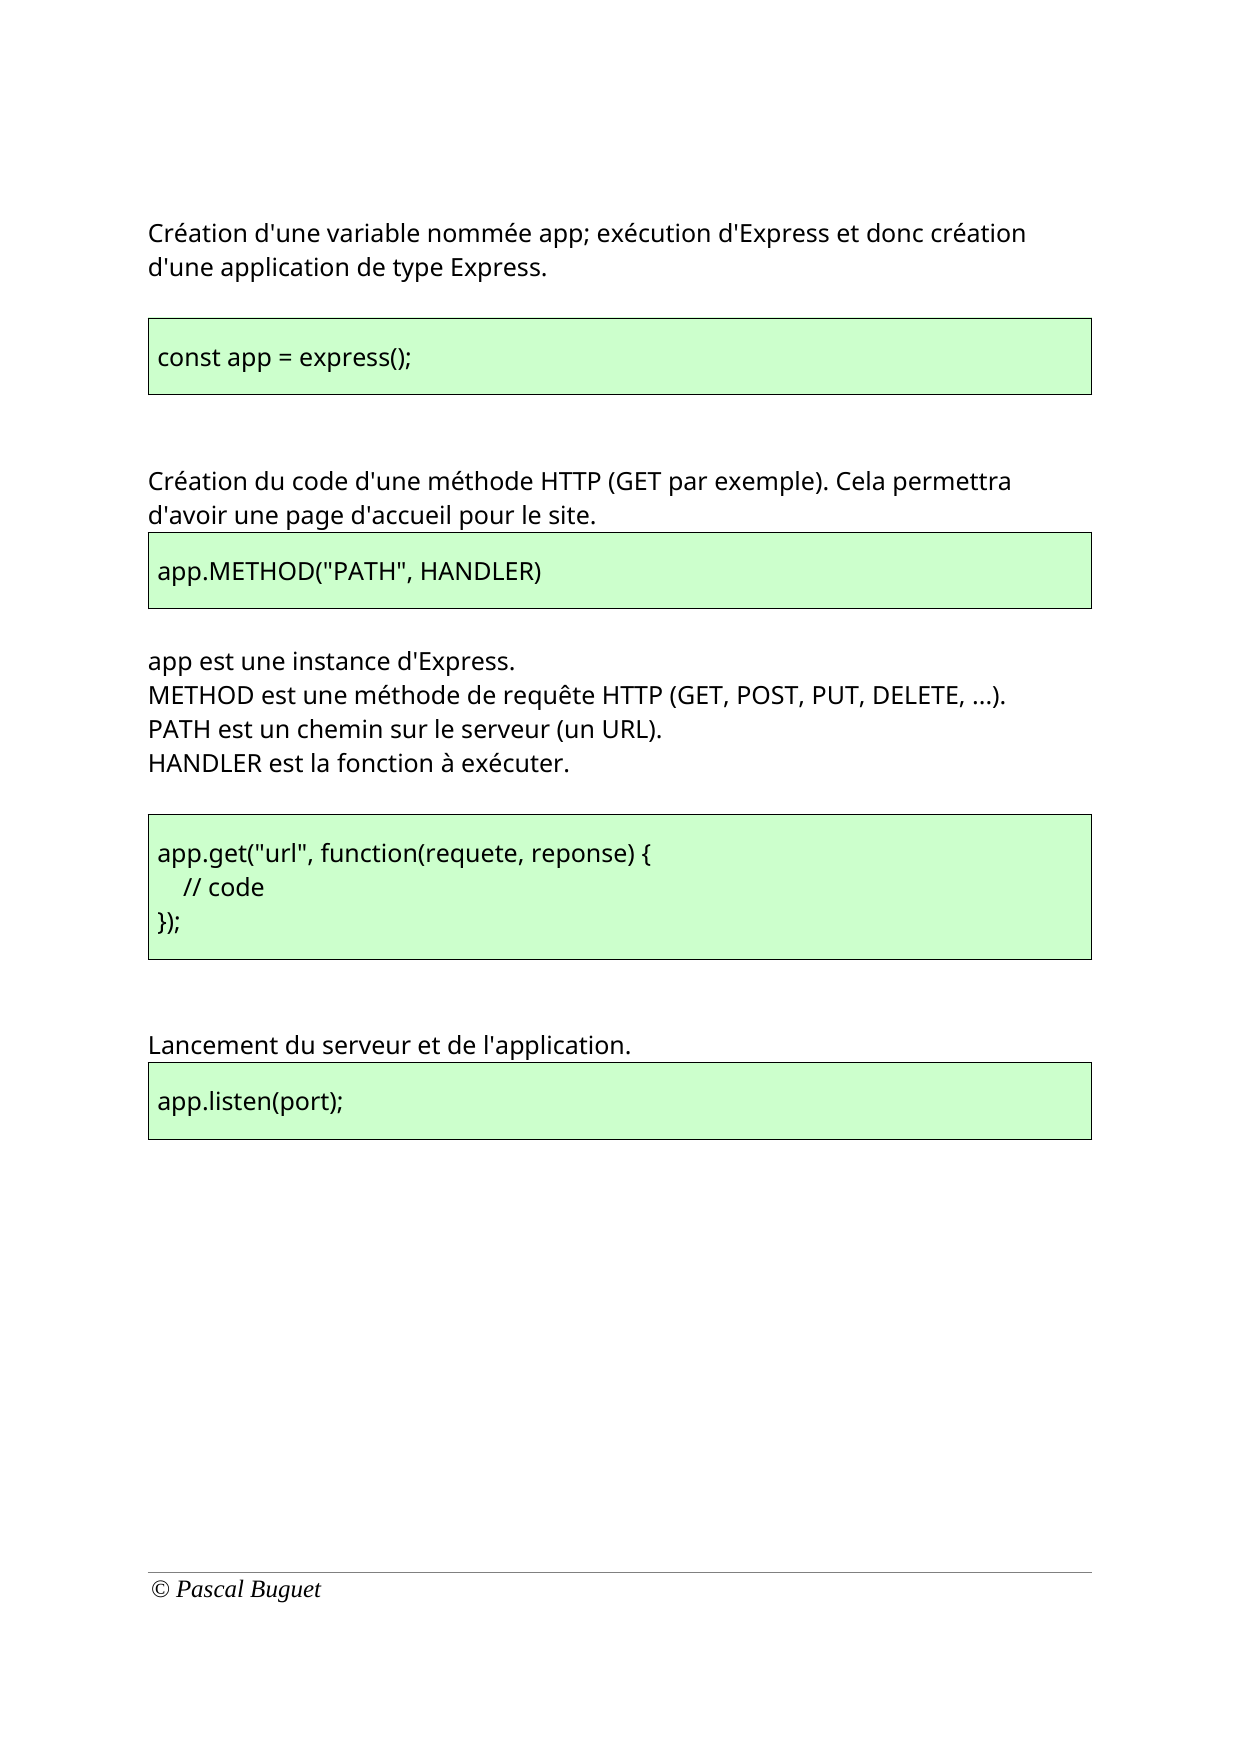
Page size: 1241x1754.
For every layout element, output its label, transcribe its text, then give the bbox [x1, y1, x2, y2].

text METHOD est une méthode de requête HTTP (GET, POST, PUT, DELETE, ...). [148, 677, 1092, 712]
text app est une instance d'Express. [148, 643, 1092, 677]
text app.METHOD("PATH", HANDLER) [149, 533, 1091, 608]
text Lancement du serveur et de l'application. [148, 1028, 1092, 1062]
text HANDLER est la fonction à exécuter. [148, 746, 1092, 780]
text Création du code d'une méthode HTTP (GET par exemple). Cela permettra d'avoir une page d'accueil pour le site. [148, 463, 1092, 532]
text // code [149, 848, 1091, 882]
text }); [149, 882, 1091, 959]
text const app = express(); [149, 319, 1091, 394]
text app.get("url", function(requete, reponse) { [149, 815, 1091, 848]
text app.listen(port); [149, 1063, 1091, 1139]
text Création d'une variable nommée app; exécution d'Express et donc création d'une application de type Express. [148, 215, 1092, 283]
text PATH est un chemin sur le serveur (un URL). [148, 712, 1092, 746]
